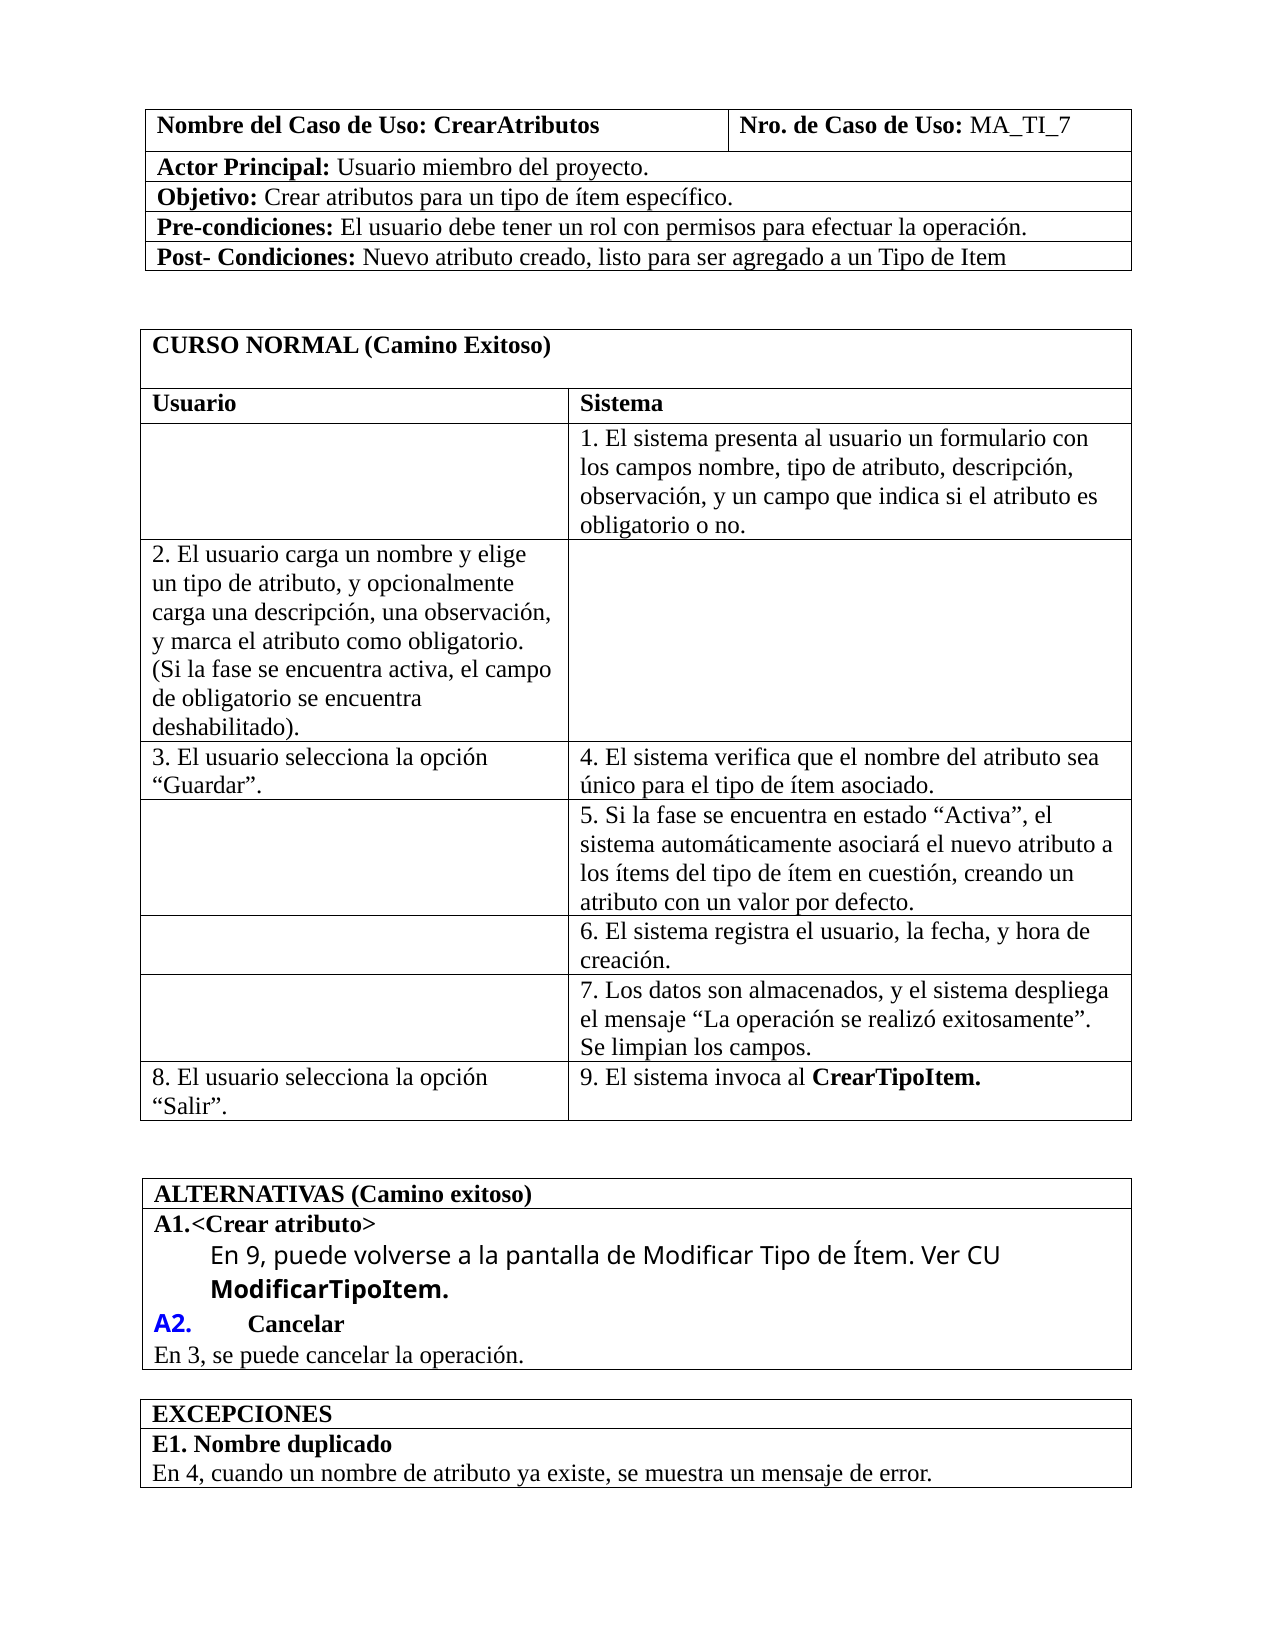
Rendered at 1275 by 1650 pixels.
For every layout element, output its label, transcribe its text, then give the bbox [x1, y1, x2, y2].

table_cell 8. El usuario selecciona la opción “Salir”. [141, 1062, 568, 1120]
table_cell Sistema [569, 389, 1131, 422]
table_cell [141, 916, 568, 974]
table_header CURSO NORMAL (Camino Exitoso) [141, 330, 1131, 387]
table_cell <Crear atributo> En 9, puede volverse a la pantalla de Modificar Tipo de Ítem. Ver CU ModificarTipoItem. Cancelar En 3, se puede cancelar la operación. [143, 1209, 1131, 1369]
table_cell Pre-condiciones: El usuario debe tener un rol con permisos para efectuar la operación. [146, 212, 1131, 241]
table_header ALTERNATIVAS (Camino exitoso) [143, 1179, 1131, 1208]
table_cell 7. Los datos son almacenados, y el sistema despliega el mensaje “La operación se realizó exitosamente”. Se limpian los campos. [569, 975, 1131, 1061]
table_cell [141, 975, 568, 1061]
table_cell 3. El usuario selecciona la opción “Guardar”. [141, 742, 568, 799]
table_cell 9. El sistema invoca al CrearTipoItem. [569, 1062, 1131, 1120]
table_cell 4. El sistema verifica que el nombre del atributo sea único para el tipo de ítem asociado. [569, 742, 1131, 799]
table_cell [141, 424, 568, 538]
table_header Nombre del Caso de Uso: CrearAtributos [146, 110, 728, 151]
table_cell [569, 540, 1131, 741]
table_cell Usuario [141, 389, 568, 422]
table_cell 2. El usuario carga un nombre y elige un tipo de atributo, y opcionalmente carga una descripción, una observación, y marca el atributo como obligatorio. (Si la fase se encuentra activa, el campo de obligatorio se encuentra deshabilitado). [141, 540, 568, 741]
table_cell Post- Condiciones: Nuevo atributo creado, listo para ser agregado a un Tipo de Item [146, 242, 1131, 270]
table_header Nro. de Caso de Uso: MA_TI_7 [729, 110, 1131, 151]
table_cell 1. El sistema presenta al usuario un formulario con los campos nombre, tipo de atributo, descripción, observación, y un campo que indica si el atributo es obligatorio o no. [569, 424, 1131, 538]
table_cell Objetivo: Crear atributos para un tipo de ítem específico. [146, 182, 1131, 211]
table_cell 5. Si la fase se encuentra en estado “Activa”, el sistema automáticamente asociará el nuevo atributo a los ítems del tipo de ítem en cuestión, creando un atributo con un valor por defecto. [569, 800, 1131, 915]
table_cell [141, 800, 568, 915]
table_cell 6. El sistema registra el usuario, la fecha, y hora de creación. [569, 916, 1131, 974]
table_cell Actor Principal: Usuario miembro del proyecto. [146, 152, 1131, 181]
table_cell E1. Nombre duplicado En 4, cuando un nombre de atributo ya existe, se muestra un mensaje de error. [141, 1429, 1131, 1487]
table_header EXCEPCIONES [141, 1400, 1131, 1428]
